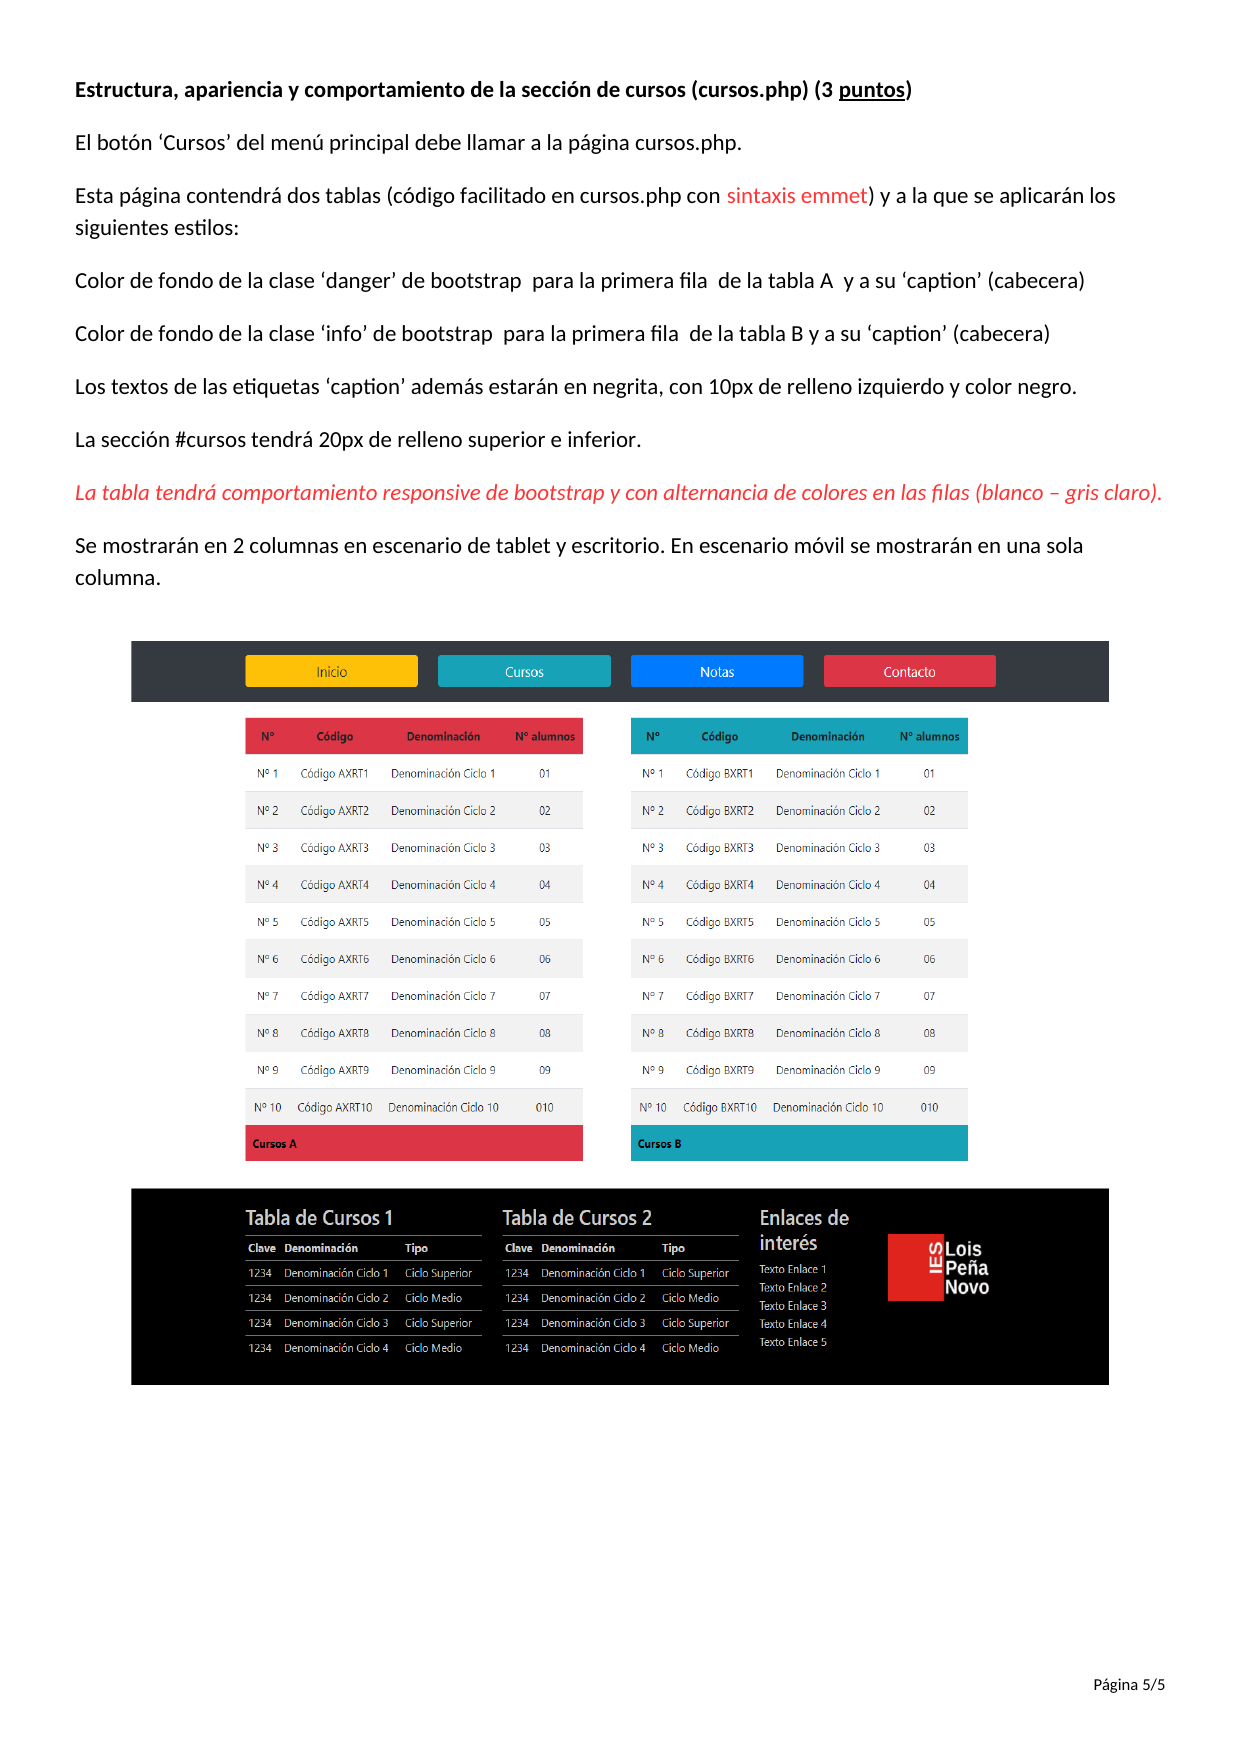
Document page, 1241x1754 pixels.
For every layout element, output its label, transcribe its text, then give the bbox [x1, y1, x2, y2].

text Color de fondo de la clase ‘info’ de bootstrap para la primera fila de la tabla B y a su ‘caption’ (cabecera) [75, 319, 1165, 347]
text Esta página contendrá dos tablas (código facilitado en cursos.php con sintaxis emmet) y a la que se aplicarán los siguientes estilos: [75, 181, 1165, 241]
picture [131, 641, 1109, 1385]
text El botón ‘Cursos’ del menú principal debe llamar a la página cursos.php. [75, 128, 1165, 156]
text Color de fondo de la clase ‘danger’ de bootstrap para la primera fila de la tabla A y a su ‘caption’ (cabecera) [75, 266, 1165, 294]
text La sección #cursos tendrá 20px de relleno superior e inferior. [75, 425, 1165, 453]
text Se mostrarán en 2 columnas en escenario de tablet y escritorio. En escenario móvil se mostrarán en una sola columna. [75, 531, 1165, 592]
text La tabla tendrá comportamiento responsive de bootstrap y con alternancia de colores en las filas (blanco – gris claro). [75, 478, 1165, 506]
text Los textos de las etiquetas ‘caption’ además estarán en negrita, con 10px de relleno izquierdo y color negro. [75, 372, 1165, 400]
text Estructura, apariencia y comportamiento de la sección de cursos (cursos.php) (3 puntos) [75, 75, 1165, 103]
